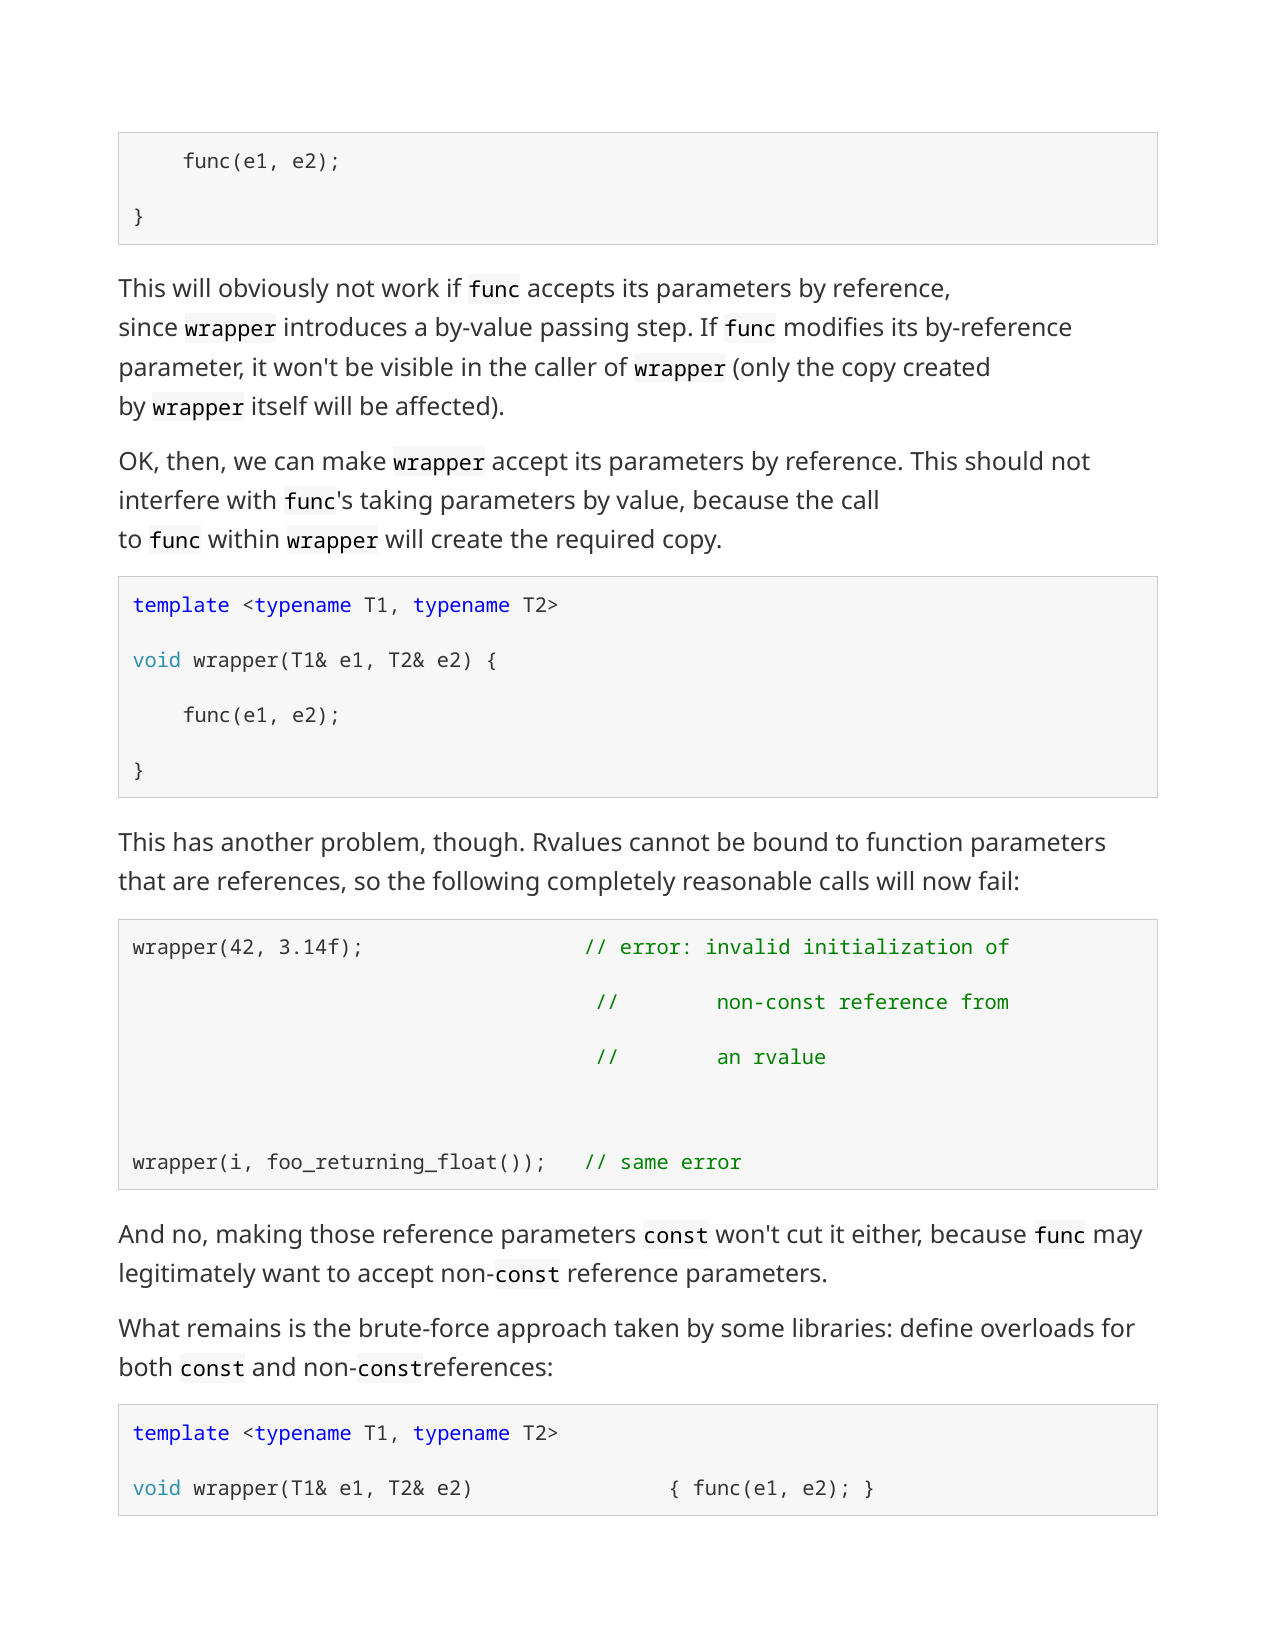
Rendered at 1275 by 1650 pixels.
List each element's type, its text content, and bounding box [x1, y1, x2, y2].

text template <typename T1, typename T2> [119, 1405, 1157, 1446]
text wrapper(42, 3.14f); // error: invalid initialization of [119, 920, 1157, 960]
text OK, then, we can make wrapper accept its parameters by reference. This should not interfere with func's taking parameters by value, because the call to func within wrapper will create the required copy. [118, 443, 1157, 556]
text This will obviously not work if func accepts its parameters by reference, since wrapper introduces a by-value passing step. If func modifies its by-reference parameter, it won't be visible in the caller of wrapper (only the copy created by wrapper itself will be affected). [118, 271, 1157, 422]
text template <typename T1, typename T2> [119, 577, 1157, 618]
text void wrapper(T1& e1, T2& e2) { [119, 631, 1157, 673]
text func(e1, e2); [119, 686, 1157, 728]
text void wrapper(T1& e1, T2& e2) { func(e1, e2); } [119, 1459, 1157, 1515]
text And no, making those reference parameters const won't cut it either, because func may legitimately want to accept non-const reference parameters. [118, 1216, 1157, 1290]
text This has another problem, though. Rvalues cannot be bound to function parameters that are references, so the following completely reasonable calls will now fail: [118, 824, 1157, 898]
text // an rvalue [119, 1029, 1157, 1071]
text } [119, 741, 1157, 797]
text } [119, 188, 1157, 244]
text func(e1, e2); [119, 133, 1157, 174]
text // non-const reference from [119, 973, 1157, 1016]
text What remains is the brute-force approach taken by some libraries: define overloads for both const and non-constreferences: [118, 1310, 1157, 1384]
text wrapper(i, foo_returning_float()); // same error [119, 1133, 1157, 1189]
